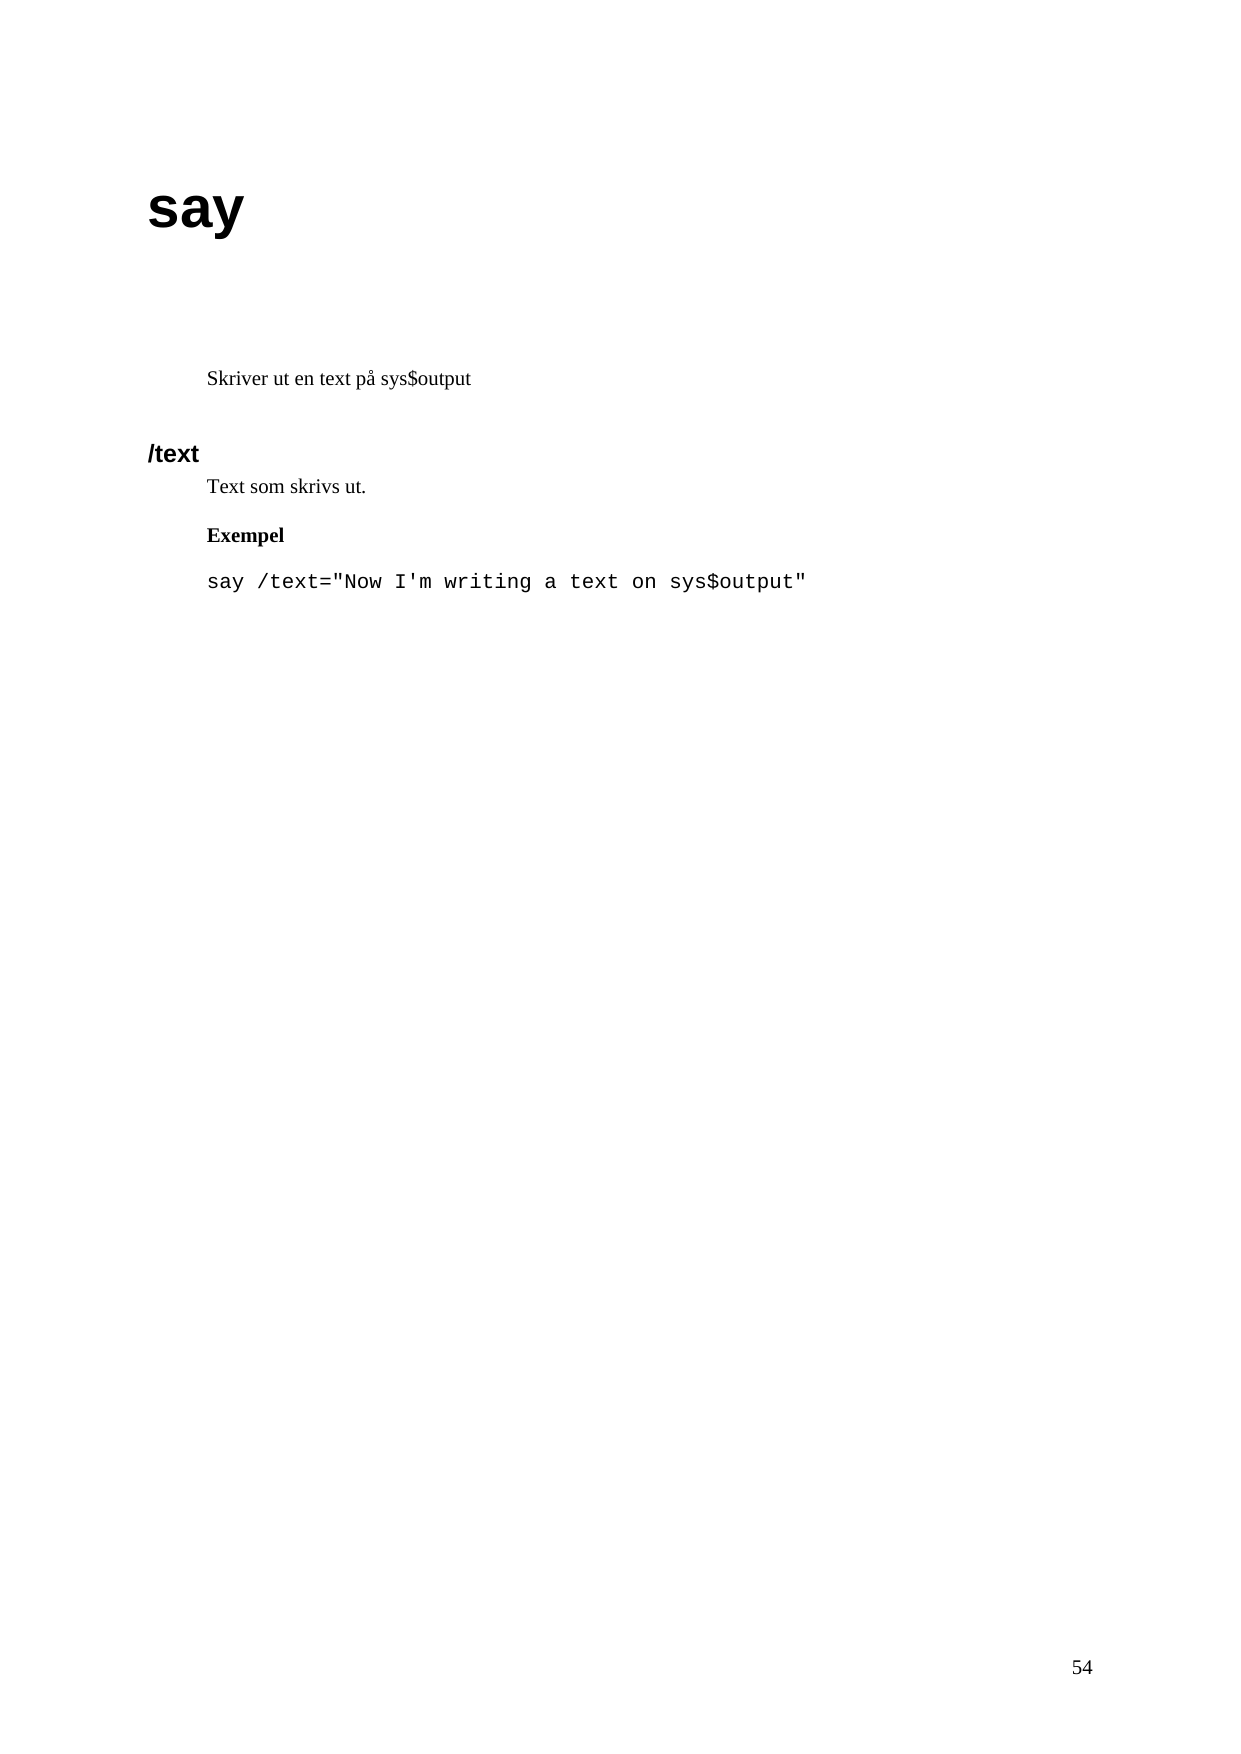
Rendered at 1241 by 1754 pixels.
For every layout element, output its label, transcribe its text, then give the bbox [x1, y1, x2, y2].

text Skriver ut en text på sys$output [207, 366, 1093, 390]
text say /text="Now I'm writing a text on sys$output" [207, 571, 1093, 594]
subtitle say [148, 173, 1093, 240]
text Exempel [207, 522, 1093, 547]
subtitle /text [148, 439, 1093, 468]
text Text som skrivs ut. [207, 474, 1093, 498]
